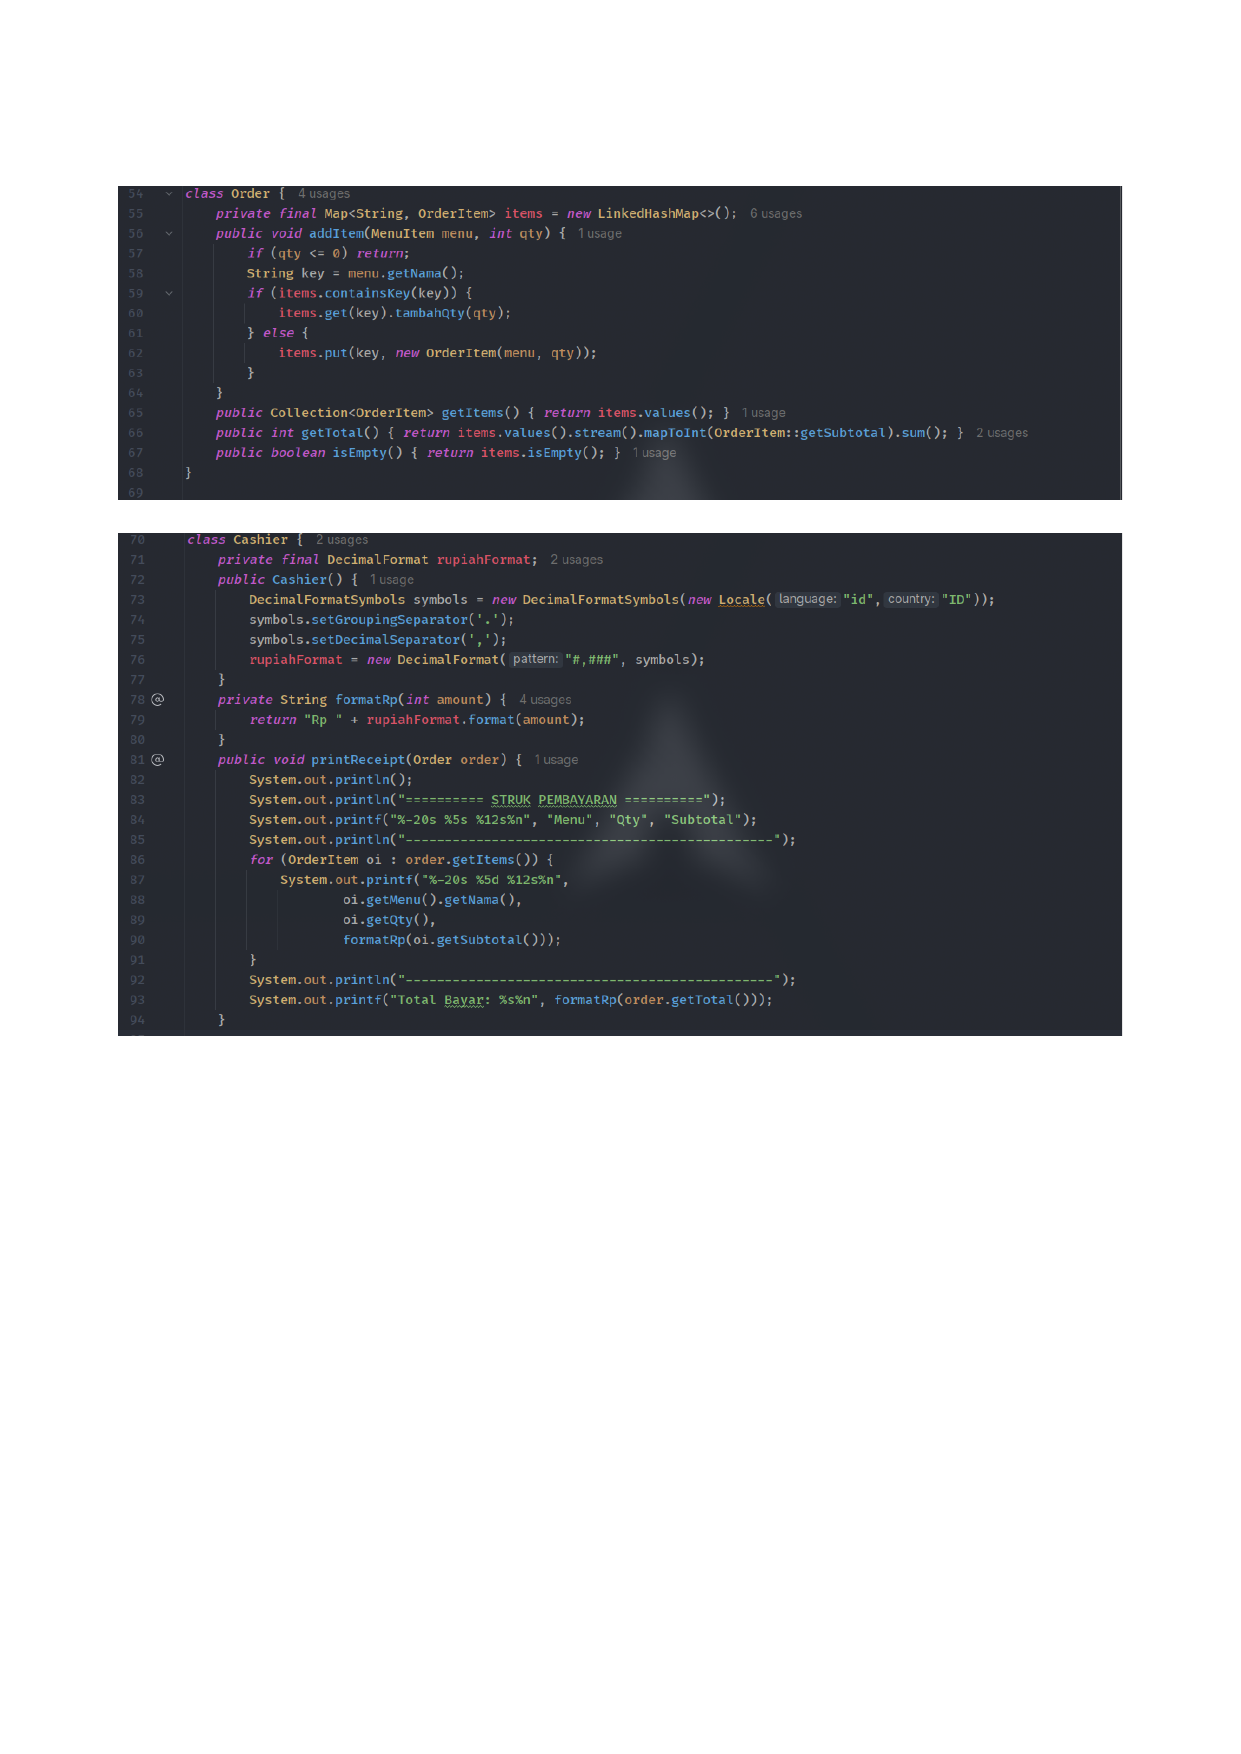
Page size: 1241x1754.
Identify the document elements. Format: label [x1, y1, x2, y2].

picture [118, 533, 1123, 1036]
picture [118, 186, 1123, 500]
